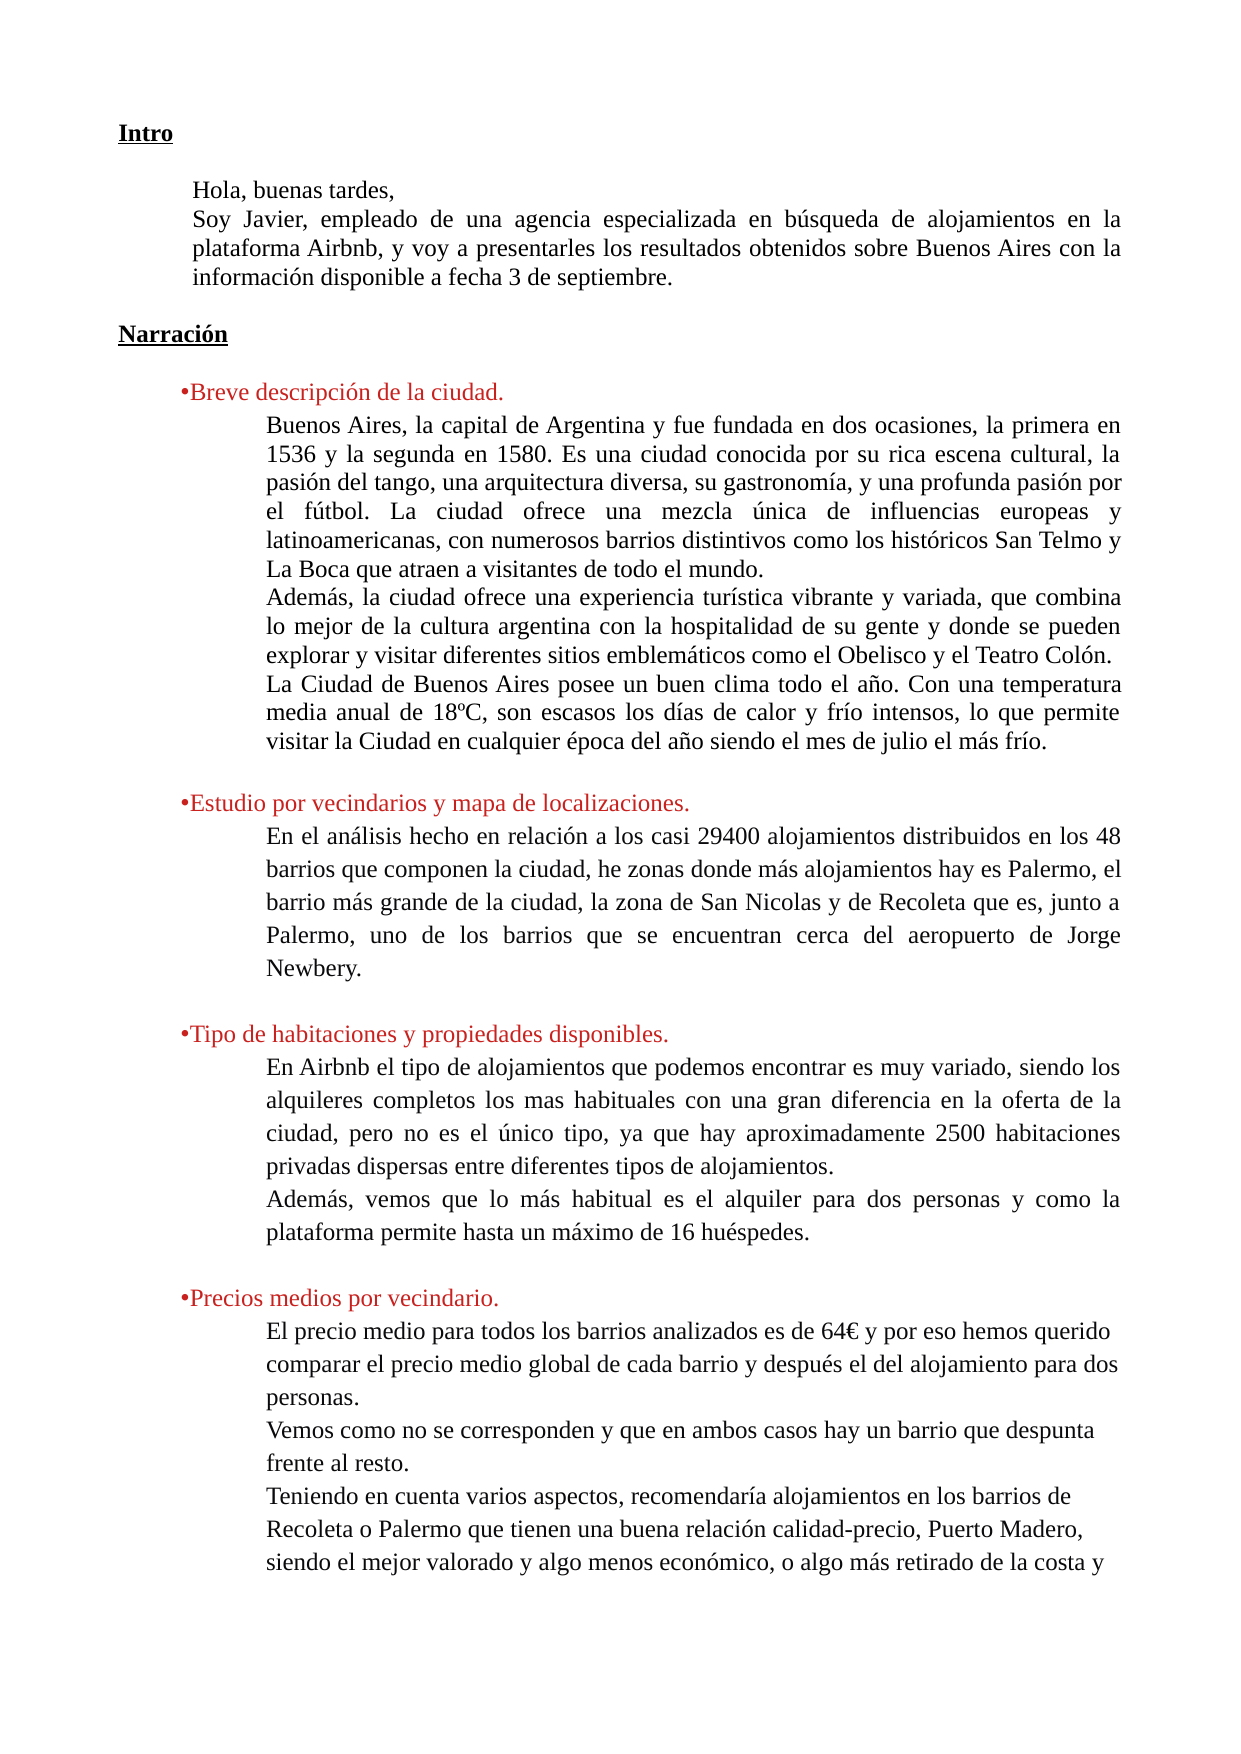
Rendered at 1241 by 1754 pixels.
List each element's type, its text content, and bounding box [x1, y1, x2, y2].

text Buenos Aires, la capital de Argentina y fue fundada en dos ocasiones, la primera en 1536 y la segunda en 1580. Es una ciudad conocida por su rica escena cultural, la pasión del tango, una arquitectura diversa, su gastronomía, y una profunda pasión por el fútbol. La ciudad ofrece una mezcla única de influencias europeas y latinoamericanas, con numerosos barrios distintivos como los históricos San Telmo y La Boca que atraen a visitantes de todo el mundo. [266, 410, 1122, 582]
text Además, vemos que lo más habitual es el alquiler para dos personas y como la plataforma permite hasta un máximo de 16 huéspedes. [266, 1184, 1122, 1246]
text Intro [118, 118, 1122, 147]
text La Ciudad de Buenos Aires posee un buen clima todo el año. Con una temperatura media anual de 18ºC, son escasos los días de calor y frío intensos, lo que permite visitar la Ciudad en cualquier época del año siendo el mes de julio el más frío. [266, 669, 1122, 755]
list Estudio por vecindarios y mapa de localizaciones. [118, 788, 1122, 817]
text En Airbnb el tipo de alojamientos que podemos encontrar es muy variado, siendo los alquileres completos los mas habituales con una gran diferencia en la oferta de la ciudad, pero no es el único tipo, ya que hay aproximadamente 2500 habitaciones privadas dispersas entre diferentes tipos de alojamientos. [266, 1052, 1122, 1180]
list Breve descripción de la ciudad. [118, 377, 1122, 406]
text Soy Javier, empleado de una agencia especializada en búsqueda de alojamientos en la plataforma Airbnb, y voy a presentarles los resultados obtenidos sobre Buenos Aires con la información disponible a fecha 3 de septiembre. [192, 204, 1122, 291]
text Vemos como no se corresponden y que en ambos casos hay un barrio que despunta frente al resto. [266, 1415, 1122, 1477]
text Además, la ciudad ofrece una experiencia turística vibrante y variada, que combina lo mejor de la cultura argentina con la hospitalidad de su gente y donde se pueden explorar y visitar diferentes sitios emblemáticos como el Obelisco y el Teatro Colón. [266, 582, 1122, 669]
text En el análisis hecho en relación a los casi 29400 alojamientos distribuidos en los 48 barrios que componen la ciudad, he zonas donde más alojamientos hay es Palermo, el barrio más grande de la ciudad, la zona de San Nicolas y de Recoleta que es, junto a Palermo, uno de los barrios que se encuentran cerca del aeropuerto de Jorge Newbery. [266, 821, 1122, 982]
text Narración [118, 319, 1122, 348]
text Hola, buenas tardes, [192, 176, 1122, 204]
text Teniendo en cuenta varios aspectos, recomendaría alojamientos en los barrios de Recoleta o Palermo que tienen una buena relación calidad-precio, Puerto Madero, siendo el mejor valorado y algo menos económico, o algo más retirado de la costa y [266, 1481, 1122, 1576]
text El precio medio para todos los barrios analizados es de 64€ y por eso hemos querido comparar el precio medio global de cada barrio y después el del alojamiento para dos personas. [266, 1316, 1122, 1411]
list Tipo de habitaciones y propiedades disponibles. [118, 1019, 1122, 1048]
list Precios medios por vecindario. [118, 1283, 1122, 1312]
